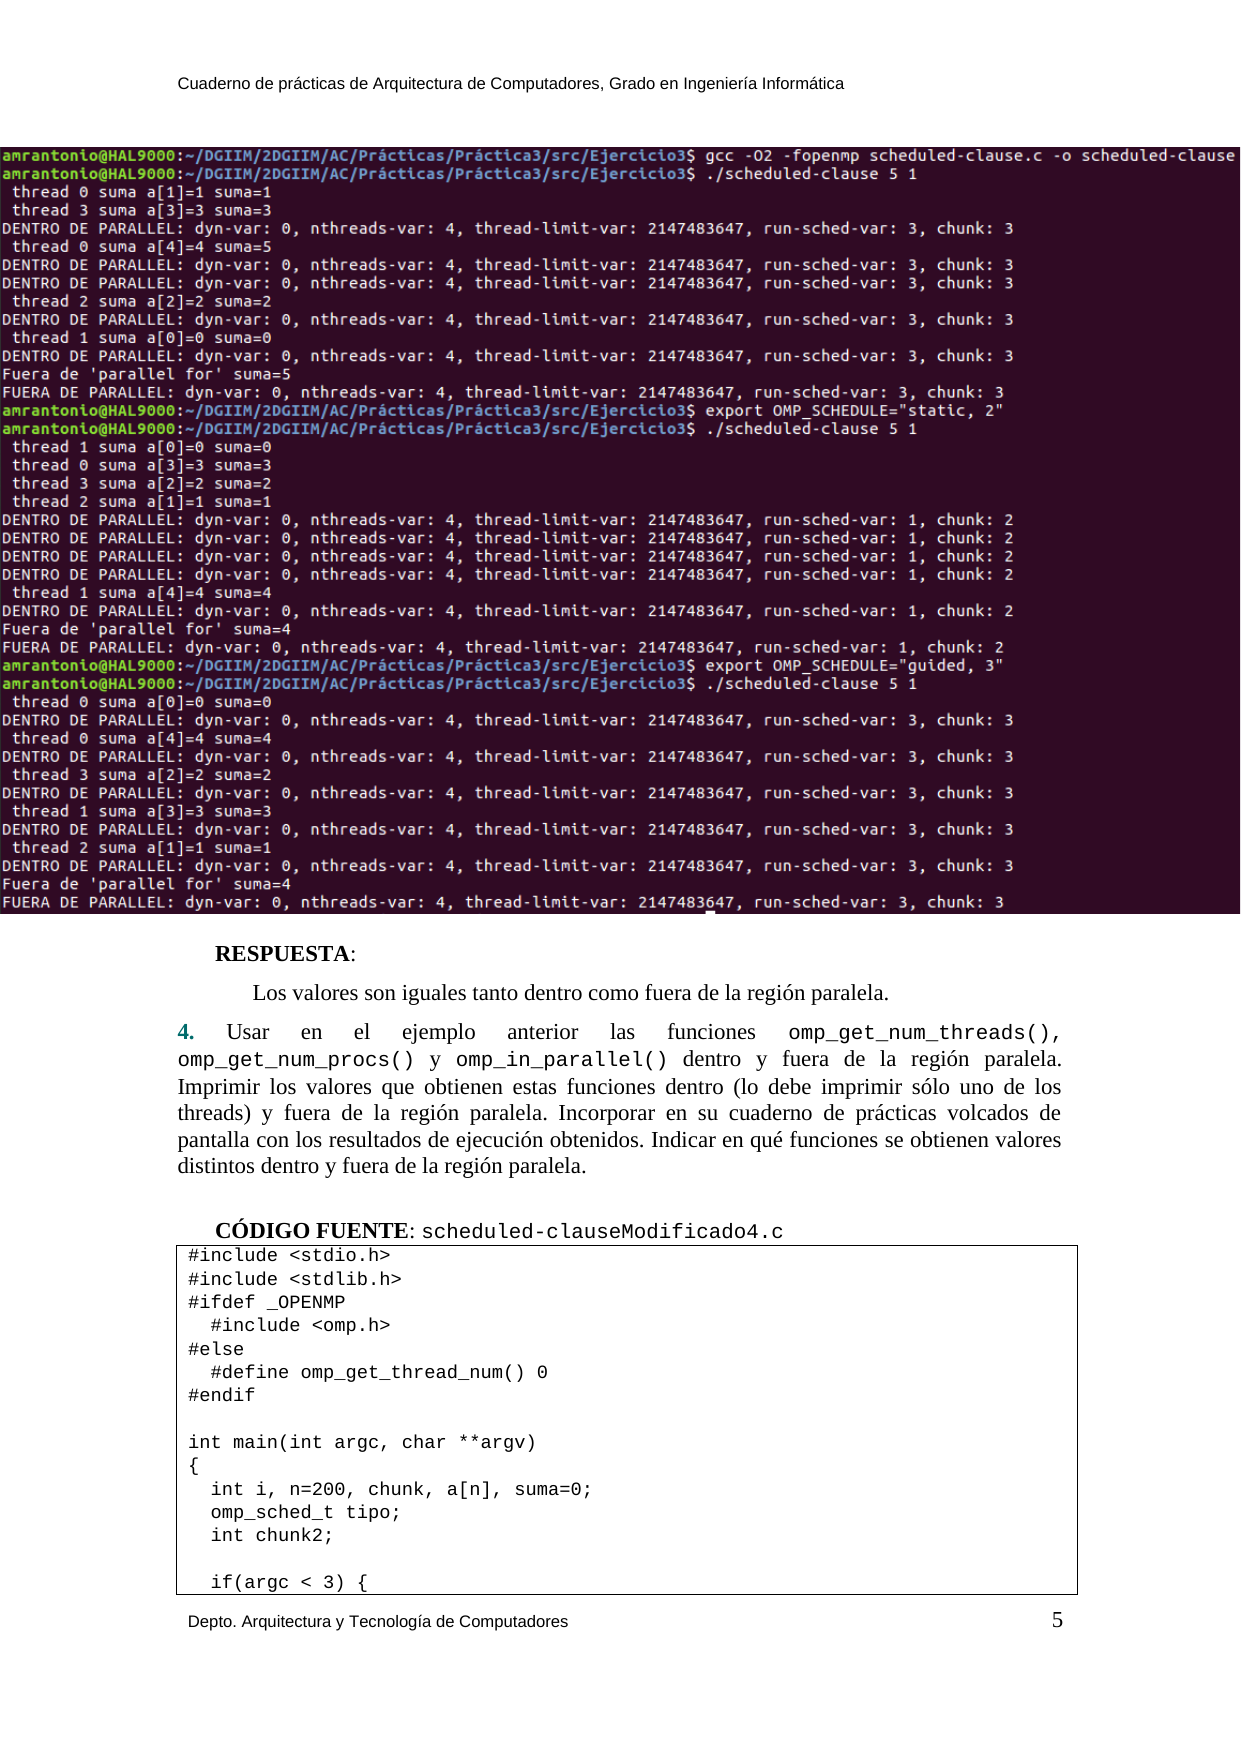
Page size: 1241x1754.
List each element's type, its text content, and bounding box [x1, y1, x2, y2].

text RESPUESTA: [215, 940, 1063, 967]
picture [0, 147, 1241, 914]
text CÓDIGO FUENTE: scheduled-clauseModificado4.c [215, 1217, 1063, 1245]
table_header #include <stdio.h> #include <stdlib.h> #ifdef _OPENMP #include <omp.h> #else #define omp_get_thread_num() 0 #endif int main(int argc, char **argv) { int i, n=200, chunk, a[n], suma=0; omp_sched_t tipo; int chunk2; if(argc < 3) { [177, 1246, 1077, 1594]
list Los valores son iguales tanto dentro como fuera de la región paralela. [252, 979, 1063, 1005]
list 4. Usar en el ejemplo anterior las funciones omp_get_num_threads(), omp_get_num_procs() y omp_in_parallel() dentro y fuera de la región paralela. Imprimir los valores que obtienen estas funciones dentro (lo debe imprimir sólo uno de los threads) y fuera de la región paralela. Incorporar en su cuaderno de prácticas volcados de pantalla con los resultados de ejecución obtenidos. Indicar en qué funciones se obtienen valores distintos dentro y fuera de la región paralela. [177, 1018, 1063, 1178]
